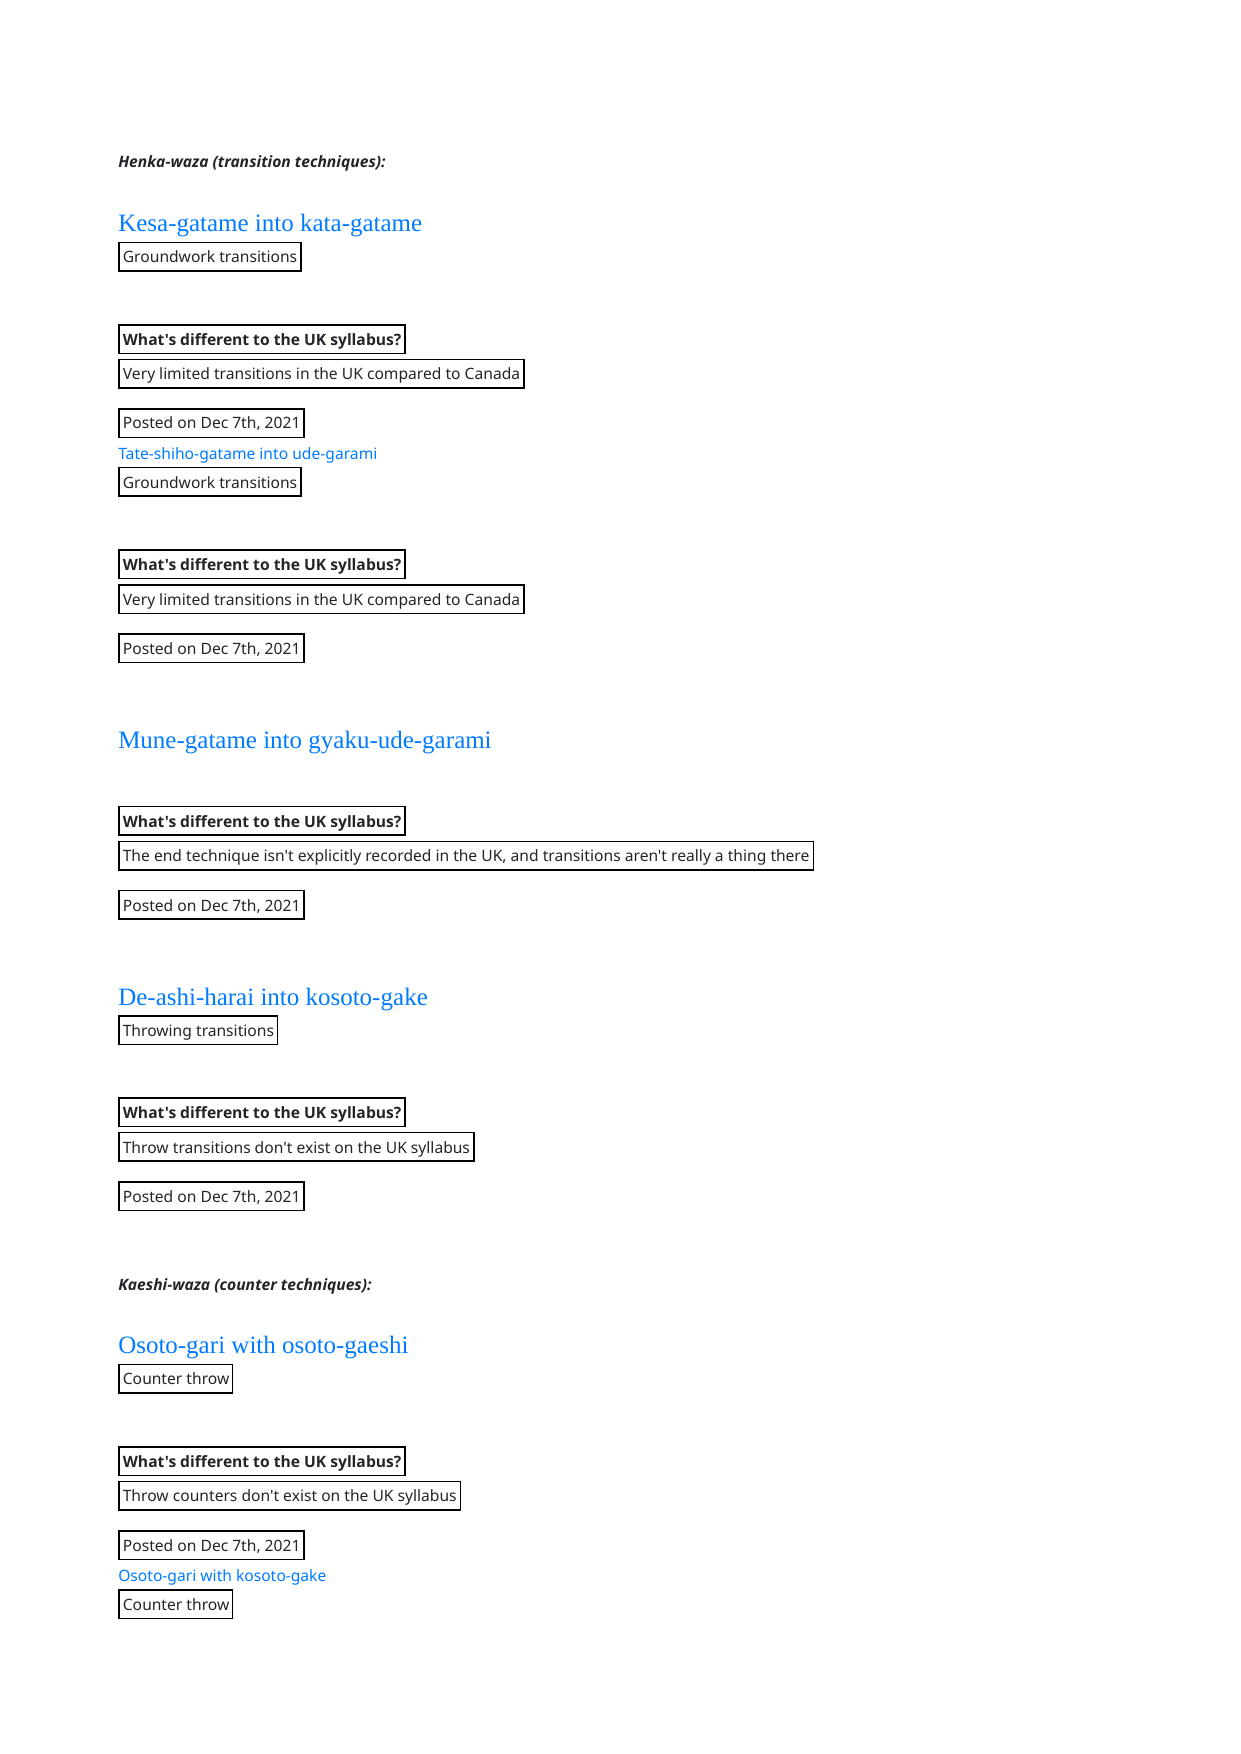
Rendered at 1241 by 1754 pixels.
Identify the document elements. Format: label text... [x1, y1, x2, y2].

text [302, 467, 1122, 497]
text What's different to the UK syllabus? [120, 1448, 404, 1475]
text Throw transitions don't exist on the UK syllabus [120, 1133, 473, 1160]
text [305, 633, 1122, 663]
text Posted on Dec 7th, 2021 [120, 891, 303, 918]
text What's different to the UK syllabus? [120, 807, 404, 834]
text Throwing transitions [120, 1017, 277, 1044]
text Posted on Dec 7th, 2021 [120, 1532, 303, 1559]
text Throw counters don't exist on the UK syllabus [120, 1482, 460, 1509]
text De-ashi-harai into kosoto-gake [118, 982, 1122, 1011]
text [305, 1530, 1122, 1560]
text Osoto-gari with osoto-gaeshi [118, 1331, 1122, 1359]
text [475, 1132, 1122, 1162]
text Henka-waza (transition techniques): [118, 151, 1122, 172]
text [305, 1181, 1122, 1211]
text [305, 890, 1122, 920]
text [233, 1589, 1122, 1619]
text What's different to the UK syllabus? [120, 551, 404, 578]
text [406, 1097, 1122, 1127]
text [525, 358, 1122, 389]
text Kaeshi-waza (counter techniques): [118, 1273, 1122, 1294]
text [406, 549, 1122, 579]
text [406, 1446, 1122, 1476]
text What's different to the UK syllabus? [120, 1099, 404, 1126]
text [525, 584, 1122, 614]
text [461, 1481, 1122, 1511]
text Kesa-gatame into kata-gatame [118, 208, 1122, 237]
text Very limited transitions in the UK compared to Canada [120, 586, 523, 613]
text Posted on Dec 7th, 2021 [120, 635, 303, 662]
text Groundwork transitions [120, 243, 300, 270]
text [278, 1015, 1122, 1045]
text Posted on Dec 7th, 2021 [120, 410, 303, 437]
text Posted on Dec 7th, 2021 [120, 1183, 303, 1210]
text Counter throw [120, 1365, 232, 1392]
text Groundwork transitions [120, 468, 300, 495]
text Osoto-gari with kosoto-gake [118, 1564, 1122, 1586]
text [302, 242, 1122, 272]
text [406, 806, 1122, 836]
text Very limited transitions in the UK compared to Canada [120, 360, 523, 387]
text [406, 324, 1122, 354]
text [233, 1364, 1122, 1394]
text Mune-gatame into gyaku-ude-garami [118, 725, 1122, 754]
text Counter throw [120, 1591, 232, 1618]
text [305, 408, 1122, 438]
text The end technique isn't explicitly recorded in the UK, and transitions aren't really a thing there [120, 842, 813, 869]
text [814, 841, 1122, 871]
text Tate-shiho-gatame into ude-garami [118, 442, 1122, 464]
text What's different to the UK syllabus? [120, 326, 404, 353]
